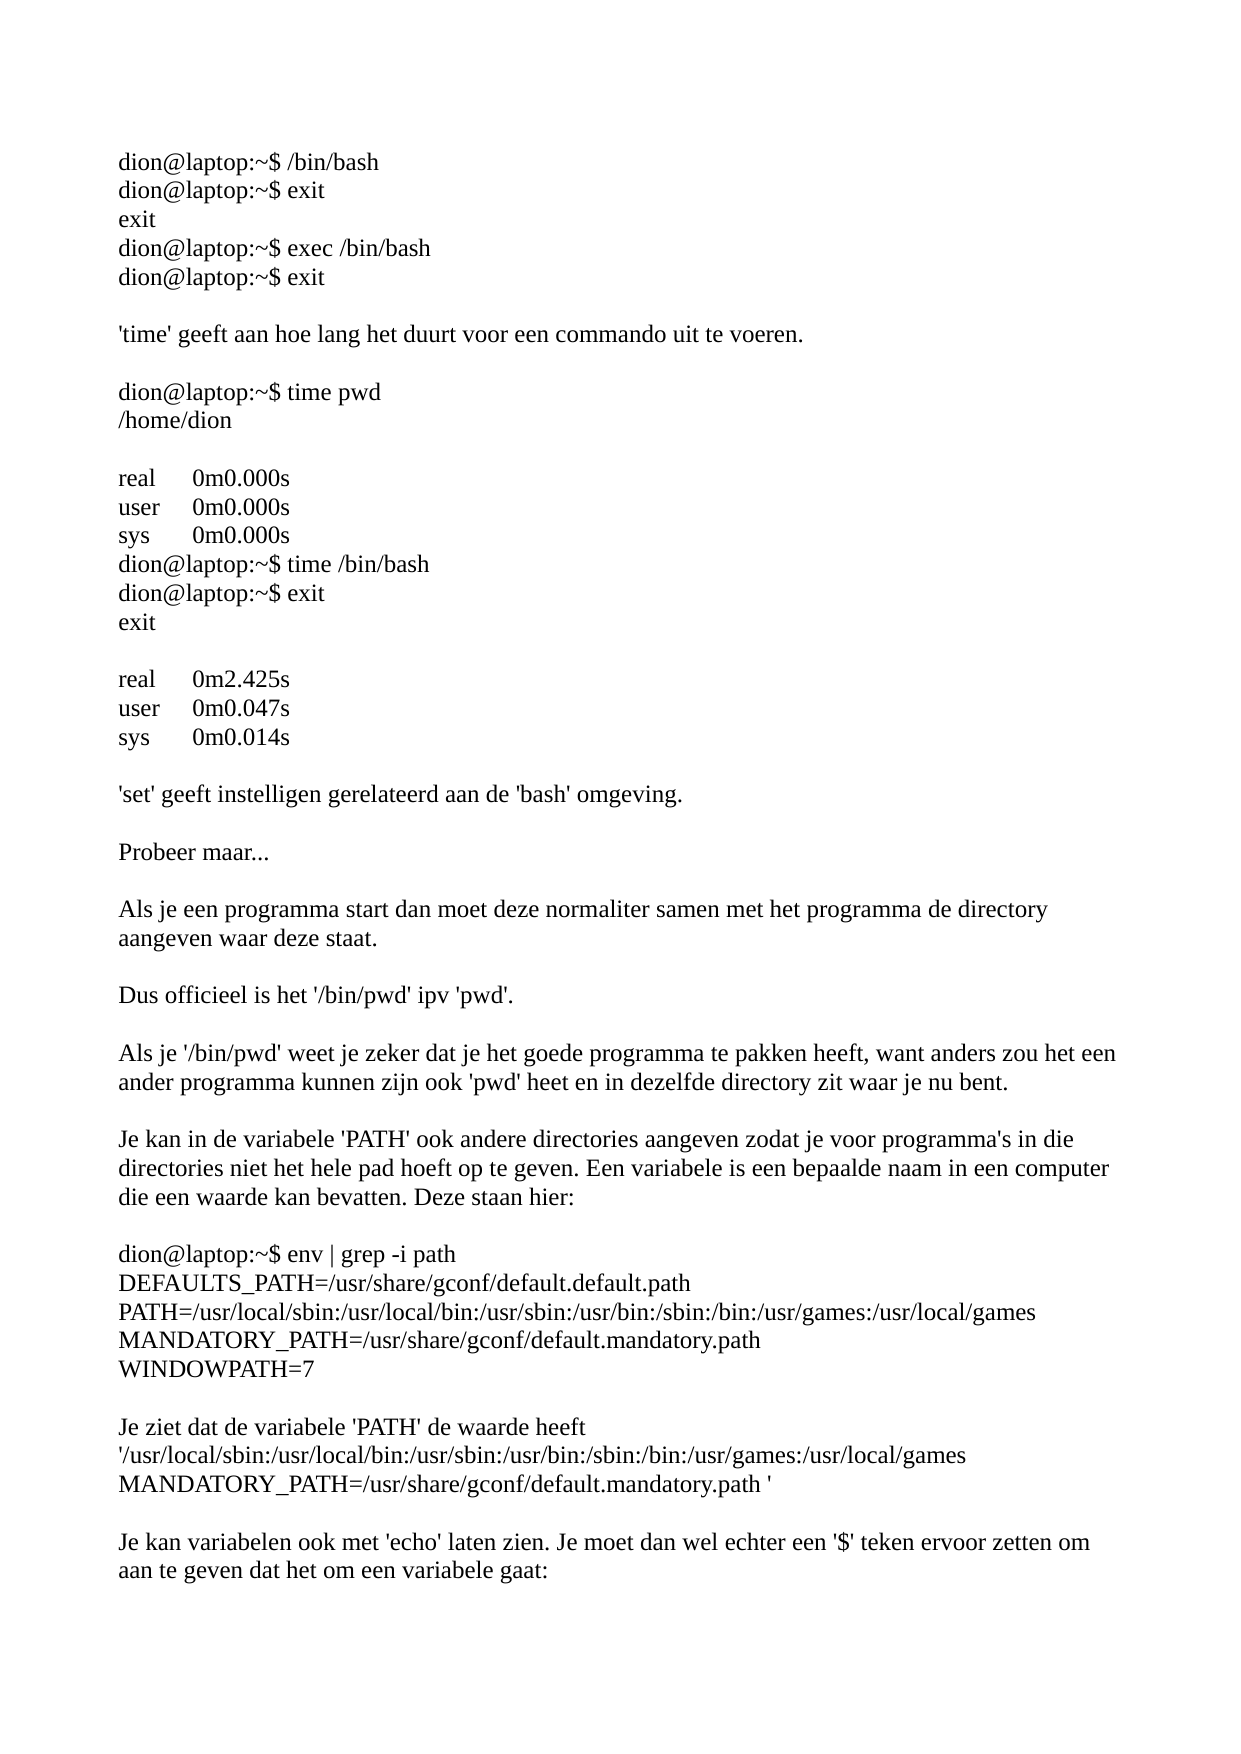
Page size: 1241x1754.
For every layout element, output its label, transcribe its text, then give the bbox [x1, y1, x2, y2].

text MANDATORY_PATH=/usr/share/gconf/default.mandatory.path ' [118, 1469, 1122, 1498]
text Je kan in de variabele 'PATH' ook andere directories aangeven zodat je voor programma's in die directories niet het hele pad hoeft op te geven. Een variabele is een bepaalde naam in een computer die een waarde kan bevatten. Deze staan hier: [118, 1124, 1122, 1211]
text PATH=/usr/local/sbin:/usr/local/bin:/usr/sbin:/usr/bin:/sbin:/bin:/usr/games:/usr/local/games [118, 1297, 1122, 1326]
text /home/dion [118, 406, 1122, 434]
text dion@laptop:~$ /bin/bash [118, 147, 1122, 176]
text Probeer maar... [118, 837, 1122, 866]
text Als je een programma start dan moet deze normaliter samen met het programma de directory aangeven waar deze staat. [118, 894, 1122, 952]
text Je kan variabelen ook met 'echo' laten zien. Je moet dan wel echter een '$' teken ervoor zetten om aan te geven dat het om een variabele gaat: [118, 1527, 1122, 1584]
text Je ziet dat de variabele 'PATH' de waarde heeft '/usr/local/sbin:/usr/local/bin:/usr/sbin:/usr/bin:/sbin:/bin:/usr/games:/usr/local/games [118, 1412, 1122, 1469]
text dion@laptop:~$ exec /bin/bash [118, 233, 1122, 262]
text user 0m0.047s [118, 693, 1122, 722]
text dion@laptop:~$ exit [118, 578, 1122, 607]
text sys 0m0.014s [118, 722, 1122, 751]
text Als je '/bin/pwd' weet je zeker dat je het goede programma te pakken heeft, want anders zou het een ander programma kunnen zijn ook 'pwd' heet en in dezelfde directory zit waar je nu bent. [118, 1038, 1122, 1096]
text Dus officieel is het '/bin/pwd' ipv 'pwd'. [118, 981, 1122, 1009]
text exit [118, 204, 1122, 233]
text dion@laptop:~$ time /bin/bash [118, 549, 1122, 578]
text MANDATORY_PATH=/usr/share/gconf/default.mandatory.path [118, 1326, 1122, 1354]
text exit [118, 607, 1122, 636]
text dion@laptop:~$ time pwd [118, 377, 1122, 406]
text dion@laptop:~$ exit [118, 176, 1122, 204]
text DEFAULTS_PATH=/usr/share/gconf/default.default.path [118, 1268, 1122, 1297]
text real 0m0.000s [118, 463, 1122, 492]
text 'time' geeft aan hoe lang het duurt voor een commando uit te voeren. [118, 319, 1122, 348]
text real 0m2.425s [118, 664, 1122, 693]
text dion@laptop:~$ env | grep -i path [118, 1239, 1122, 1268]
text WINDOWPATH=7 [118, 1354, 1122, 1383]
text dion@laptop:~$ exit [118, 262, 1122, 291]
text user 0m0.000s [118, 492, 1122, 521]
text sys 0m0.000s [118, 521, 1122, 549]
text 'set' geeft instelligen gerelateerd aan de 'bash' omgeving. [118, 779, 1122, 808]
